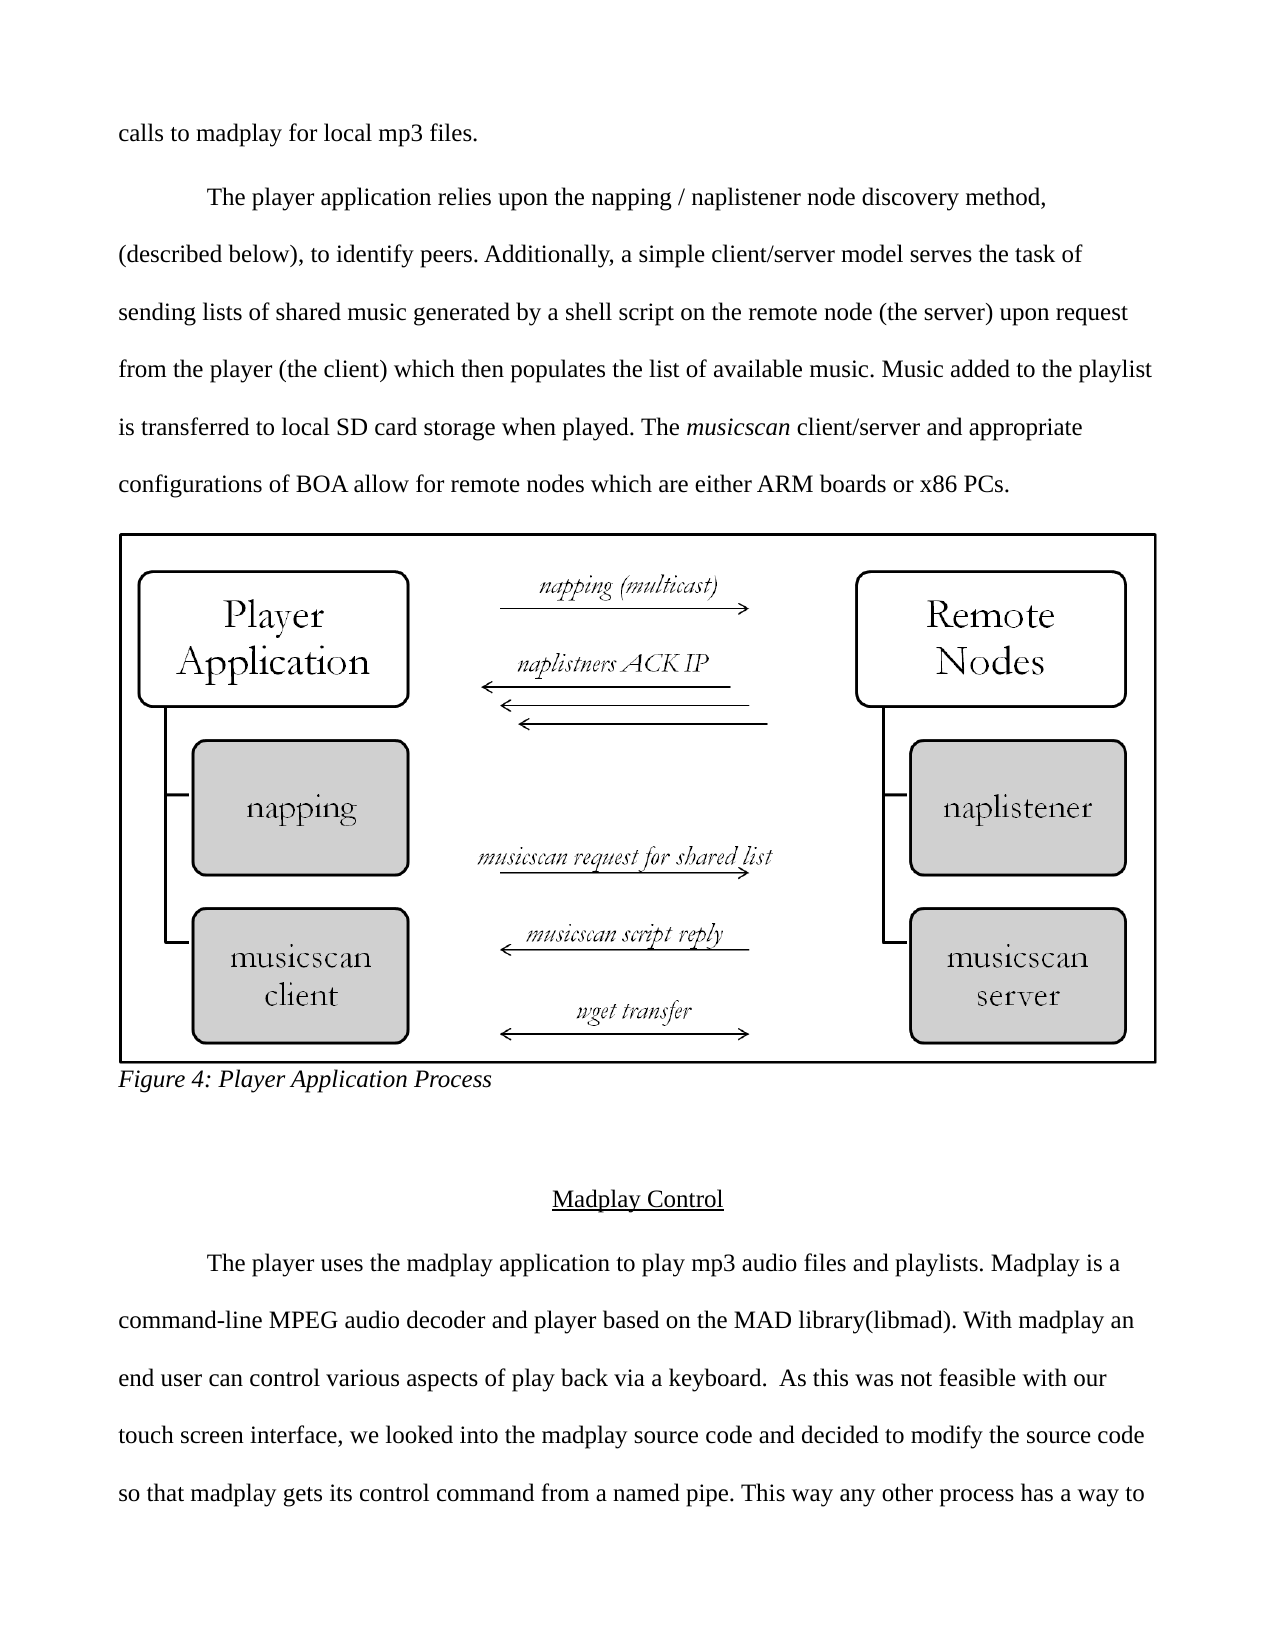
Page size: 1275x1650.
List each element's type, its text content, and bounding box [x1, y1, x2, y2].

text calls to madplay for local mp3 files. [118, 118, 1157, 147]
text The player uses the madplay application to play mp3 audio files and playlists. Madplay is a command-line MPEG audio decoder and player based on the MAD library(libmad). With madplay an end user can control various aspects of play back via a keyboard. As this was not feasible with our touch screen interface, we looked into the madplay source code and decided to modify the source code so that madplay gets its control command from a named pipe. This way any other process has a way to [118, 1248, 1157, 1507]
text The player application relies upon the napping / naplistener node discovery method, (described below), to identify peers. Additionally, a simple client/server model serves the task of sending lists of shared music generated by a shell script on the remote node (the server) upon request from the player (the client) which then populates the list of available music. Music added to the playlist is transferred to local SD card storage when played. The musicscan client/server and appropriate configurations of BOA allow for remote nodes which are either ARM boards or x86 PCs. [118, 182, 1157, 498]
text Figure 4: Player Application Process [118, 1064, 1157, 1092]
picture [118, 532, 1157, 1064]
text Madplay Control [118, 1184, 1157, 1213]
